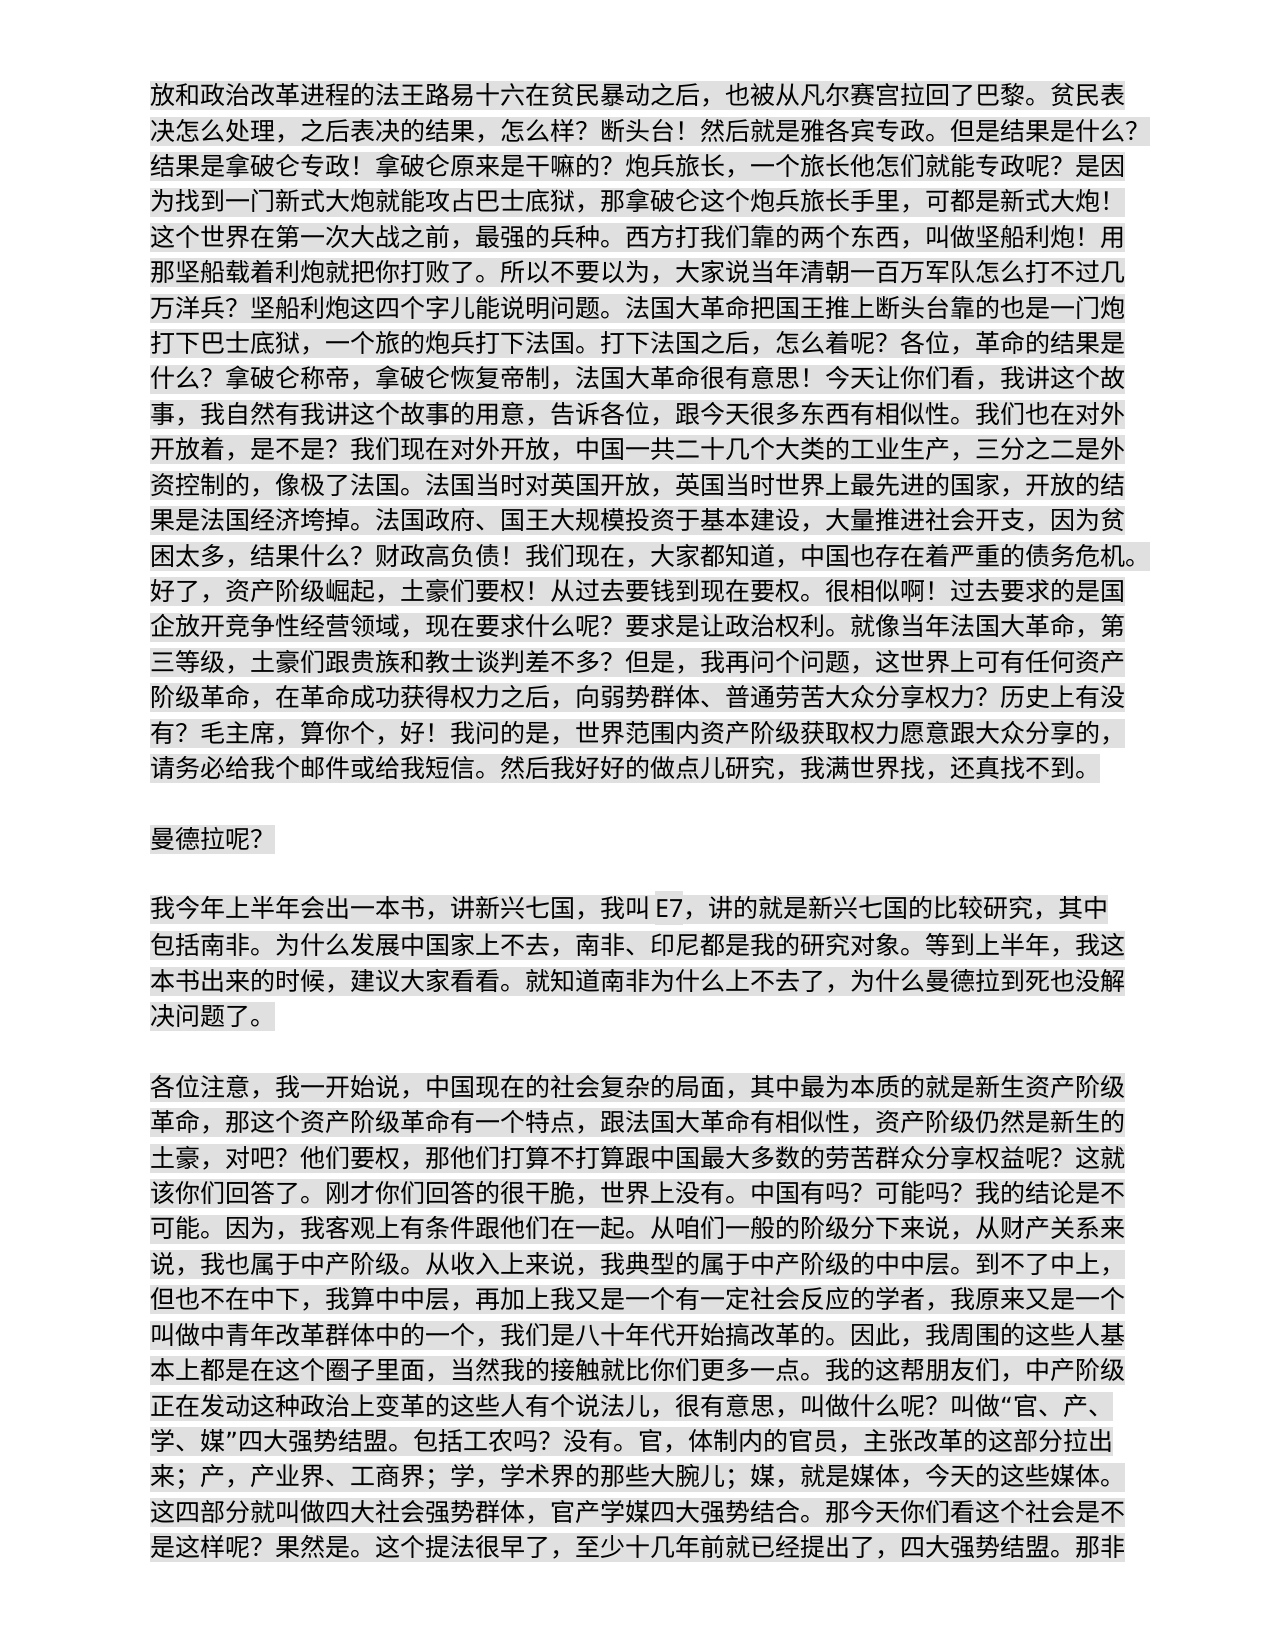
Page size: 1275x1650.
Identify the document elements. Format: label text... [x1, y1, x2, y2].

text 连大陆的农民都不在考量范围内，台湾的底层又如何会在官产学媒的结盟中有位置，用温教授的说法就是十九大定调解决“三农（农村农业农民）”问题仍是重中之重，而中国的农业部这些年才升级到二农（农业农村）部。 顶层想改，中层不满，底层（被）沉默。 前两天看到的温教授2017年演讲文字 https://zhuanlan.zhihu.com/p/26565045 中国资产阶级革命与法国大革命 1、中国当代资产阶级革命与工人阶级走上历史舞台 中国资产阶级革命已经从争取经济利益升级为替代国家政治权力主体的斗争。与此同时，我们在整个20世纪都没有形成欧洲19世纪阶级斗争的经典经验，但在在21世纪的中国，阶级斗争已经成为社会矛盾的主要内容。 第一，西方是以19世纪阶级斗争作为经验基础才形成了马克思主义，但在中国的20世纪却一直没有条件“落地”，主要是因为我们事实上并没有发生西方19世纪阶级政治的经验基础。梁漱溟早年讲的中国并无阶级，和孙中山说只有“小贫大贫”之分，先后被我们批判了。由于中国在20世纪是被共产国际定义为资产阶级民主革命，因此苏联长期把对华援助的90%用来支持蒋介石的国民党，认为国民党才是资产阶级革命的主力，这都是按照那套理论形成的。但是对于中国来说，整个20世纪我们只是没有资产阶级的资产阶级革命。 第二，中国在21世纪不仅终于有了资产阶级，而且有了资产阶级正在主导的资产阶级革命，甚至有了资产阶级自己制造掘墓人的新的历史现象：工人阶级恰恰形成于资产阶级成为在中国占据相对主导地位的阶段，这个资产阶级要规模化、集约地占有劳动剩余，因此在今天中国资产阶级崛起过程中，大量的打工者是被24小时集中的，吃住都是集中，劳动也是集中，因此中国资产阶级在自己崛起的过程中，制造了其掘墓人——具有高度组织化特质的中国工人阶级。 这两大阶级既然都已经走上了历史舞台，那也就是19世纪西方阶级斗争的经验，终于在21世纪的中国开始全面展现，这就是今天中国第一大主要矛盾：阶级矛盾。 但是，资产阶级和工人阶级虽然初步构成了中国社会的主要矛盾，但在当前，却仍然是占据矛盾主要方面的资本主流的内部矛盾为主。因为，21世纪的中国已经有2900万家私营个体和外资经济，企业家或管理群体覆盖人口大概是1亿多，这是按照1：2.4或2.5来计算的赡养人口。据此，今天在财产关系上属于资产阶级的人口，大概占总人口的至少15%左右。而当前直接与之发生利益冲突的，主要是体制内的资产阶级，或者叫体制内的财富阶级。体制外的资产阶级占1亿多人口，体制内的财富阶级覆盖人口与体制外差不多。这部分人所依存的利益集团被吴敬琏先生称为“权贵资本主义”。也许不好听，改称为体制内的财富阶级好听些。过去毛泽东说得很清楚：我们搞了几十年，不清楚搞的到底是什么，其实我们搞的是国家资本主义。现在，确实是体制内的财富总量某种程度上大于体制外。 因此，中国进入的资产阶级革命阶段，早期主要表现在体制外的资产阶级向体制内的资产阶级要财产权利。当前，已经升级为争取政治权利的斗争，从一般要国有部门让出经济空间，到近年来不再满足于得到人大政协席位当配角，而是提出宪政民主，反对一党制，要争取掌握国家政治权利。 到了这个阶段，体制内外两种资本力量的斗争就开始白热化，此前是体制内的财富阶级不断让步，到现在几乎无路可让，于是，两种资本群体之间的经济利益斗争转化为政治矛盾，已经成为21世纪中国主流社会内部的主要矛盾。两大资本群体从经济矛盾转变为政治矛盾的现象不胜枚举。 我这两天一直在给大家讲，现在有很多纷繁芜杂的说法，他背后是什么？说的直白一点就是中国进入二十一世纪，社会结构变化中已经越来越明显地形成了一个新的阶级。整个二十世纪，你们的大学教科书上，或着是高中的教科书上，你们可能都学过。我们的这个二十世纪，从孙中山革命开始，被叫做什么革命？资产阶级民主革命。 整个二十世纪，中国有多少资产阶级？非常少。我们为什么把二十世纪的革命叫做资产阶级民主革命呢？你们学的时候，大家不理解，光让你们背！然后，你们会答卷，就行了。所以，这东西呢，等到上了大学，慢慢儿慢慢儿就忘了。很少有人问一声，我们当时学的那些概念，二十世纪中国难道真是资产阶级革命吗？那好了，咱们把这个问题先放下，有时间的时候再琢磨。 那么二十一世纪，这已经十几年了，今年2014年，二十一世纪中国发生这么剧烈的社会变化，归到本质上，是什么？ 是新生资产阶级正在发动的资产阶级革命，也可以叫资产阶级民主革命。所以我说提出第一个请大家记下来的讨论话题，整个二十世纪中国是几乎没有什么资产阶级，但却被叫做资产阶级革命（时期），二十一世纪中国有了庞大的资产阶级，并且正在发动资产阶级革命，但却没有任何意识形态，任何书，任何高校告诉你们说，现在正在发生资产阶级革命。为什么？ 年轻人脑子现在混乱，满大街的这些所谓的媒体，包括网络舆论，更大范围的在制造着或着在放大着混乱。人们理不清头绪，根本原因在哪呢？在于对这个社会变化的最本质变化是什么？始终没有哪一个政治家、思想家、教育家，还是什么企业家愿意把这个事情说清楚。 2、法国大革命的背景解读 好了，于是乎，有一位政治家，想说，但是又说的比较“顾左右而言他”。提醒大家读一本书，托克维尔的《旧制度与大革命》，《旧制度与大革命》这本书讲的是什么呢？我作为一个比较有点儿个性的，比较不入主流的思想者，我主张大家同时看一本书叫做《九三年》。知道雨果吗？有人看过雨果的这本《九三年》吗？你们可能大部分看过《悲惨世界》，对吧？那雨果的这本书，《九三年》的背景就是法国大革命。 那我们就从法国大革命讲起。 为什么让大家思考我们现在这个社会结构变化呢？其中，最为本质的变化，是中国正在发生一场新生资产阶级主导的资产阶级革命。我们可以把它叫做资产阶级民主革命，现在这场新生资产阶级主导的资产阶级革命，有点儿像当年的法国大革命。所以有人让你们读《旧制度与大革命》。我说，再捎带文学性的看看雨果的那个《九三年》，你们可能会多一些片段的组合。 在这里面呢，试图给你们归结一下，法国大革命，到底它的背景是什么？ 你们看路易十六，法国大革命发生之前，他不是法国的国王吗？当然，大家也可能多多少少知道一点，路易十六被推上断头台的。所以今天的很多，比较主流的知识分子告诉你们说，如果我们搞英国式的，搞宪政，搞圆桌会议，我们就可以避免出现法国大革命这种把国王和旧贵族都推上断头台，连小孩儿也不放过，都杀了！意思就是说，好了，你们这些体制内的权贵，你们应该放权力，跟现在的资产阶级谈判，形成圆桌会议，共同推出宪政，叫做宪政改革派。今天各种各样的说法，其他的，你归类包堆儿，基本都属于派生的。 但是，没有人告诉你们，英国为什么是圆桌会议，法国为什么是大革命？所以，年轻孩子们，你们现在在学知识，我不要求你们听我的，我只要求你们多一点参考的东西，大家多一点思考的材料，谁对谁错，在我这儿并不重要。因为我觉得，人们不外乎是对历史在做一个解释，特别是那些把历史做成规律性解释的这种研究，或这种学者，往往是要小心的，因为历史是很难被总结出的，有太多太多的偶然性。因此，直到今天，请你们注意就是在整个所谓的高等教育他所灌输给大家的知识体系，这个知识体系的重要内容就是人文社会科学领域内的知识，人文社会科学领域内的知识到底是不是科学？至今，仍然很难被确定下来。 因此，我们说，当我们对过去发生过的历史现象要做分析的时候，一个负责任的学者，首先应该声明的是，我所讲的一切，只是一种解释！我并不要求你们必须要把这套东西背下来，然后当成什么这个那个的，我只要求参考，参考而已！讨论的时候，你们可以有其他各种各样不同的解释。 好了，那我这个解释是什么呢？现在告诉你们。 法王路易十六，是一位在法国历史上很开明的统治者。他比他的前几任都开明的多。路易十四、路易十五都不如他开明，都比他要保守的多。那所谓国民议会，你们想象的那个，不同阶级的代表统治者们，坐在一起，共商大事。那在法国是在路易十六重新恢复的。此前，路易十四、路易十五都是禁止的。那所谓国民议会，主要是谁呢？别以为会有工人、农民，没！贵族、教士和第三等级。什么叫第三等级呢？有钱的，土豪！什么人呢？商人、工业家、银行家、律师这部分人组成了叫做第三等级。当然，没有工人、农民的事儿。所以我说政治上开明，法王路易十六应该说是相当开明的。那对外开放，我们今天都讲改革开放，政治改革，法王改革了，对外开放，法王路易十六，跟英国签订了《英法通商协定》。对外开放了，英国的工业品源源不断进入法国。良政嘛？然后，我们再看社会政策，路易十六为了安抚人心，大量做社会支出，搞基本建设，也是好事儿吧？这些好事儿放在一块儿，麻烦了。 先说，对外开放签订了《英法通商协定》。英国正式完成了工业革命之后，用机器大量地生产出来了廉价工业品，打垮了法国企业，造成了大量的失业，于是乎，城市贫困率大幅度增加。同时，农业歉收，再加上这时候，正是英国的海外殖民地大量获取各种各样的农产品，使得英国的农产品价格很低，这个农业竞争，法国也竞争不过。英国是到处去开大种植园，英国人那个年代正是变成日不落帝国的时候，他已经完成了对美国的殖民，也已经打进了非洲。他在美洲经营种植园，开矿，然后用非洲的黑人去做奴隶，然后用船给运回来，正在做这样的奴隶制三角贸易。于是乎，法国农业歉收，农民流离失所，大量的人涌进城市当中想打工，但城市的工业企业，倒了！于是乎，城市贫民大量增加。政府应对这种局面，你的社会开支其实导致财政的压力增大，债务大幅度上升。据有的研究者说，当年法国的债务对它的财政是九十倍。你等于寅吃卯粮，后人也还不上去，债务增加也意味着你所有的行政开支都得下降，开支不了啦！那几项，当年法国的改革开放政策，包括政治上宽松的政策等等，这时候你政治上也宽松了，比如第三等级说了，你想要让我们多交税，你才能缓解你的问题，那我们就得要权利。那当贵族和教士不同意过多的向土豪们交权，贵族说，我们几百年才形成这些精气神儿，你们就是一帮土豪，就掠夺、偷啊、抢啊，剥削穷人你们才那样的嘛！不行，贵族不放权。教士说，你们哪有文化？这文化都在我们教会这儿呢！教士们也认为他们不放，都不应该放，所以贵族和教士都不承认，说第三等级，土豪！现在我们社会上，对于第三等级，对于我们现在的土豪们，大家也多多少少带点儿那个嘲笑。虽然你富了，但你穷的就剩俩钱啦！一般人都会嘲笑，土豪没文化，土豪就剩下钱了，叫土豪金，这到处都是土豪的笑柄。当年在法国也是这样，比如说，土豪们，第三等级拉出去开会，就开的叫“网球场会议”。这个国王的地盘你不让我单独开会，我们拉出去到土豪们打网球的地儿，开了个网球场会议。“网球场会议”提出的东西就是代表我们的利益，要求你给我权利。于是乎，早期的所谓人权，可指的不是老百姓，不是指那些嗷嗷待哺的、失了业的、流动打工的、打又打不到工的，不是指的这些人，指的是我们这些土豪要权利。这套诉求又对当时宏观形势于事无补。这边的土豪们正在开会，正在跟国王争抢权利。那头儿呢，贫民已经忍不住了。于是乎，就爆发了街头政治。贫民就上街了，你们看这个，街垒战，那个是攻克巴士底狱。最著名的那幅油画，一个代表所谓新生资产阶级革命的法国女士举着三色旗。三色旗，大家知道，人们把法国大革命，给了他一个标志，就变成这张图。那么贫民怎么能跟军队打呢？其实也不可能是出现贫民直接就把政权给颠覆了。因为什么呢？法王路易十六本身，他并没有真正出动军队。巴士底狱，其实就那些，顶多就是武警，看监狱的。巴士底狱因为墙厚一点儿，大家说那是关押的囚犯，就打，打不下来。后来，你们都知道，有一个很标志的事件。大家到处找，说不行，得找新式大炮，最终终于找到一门！一门新式炮打破了巴士底狱的大门，守军就投降了。这场攻克巴士底狱为代表的巴黎革命，就算成功了。接下来，各位，推动法国改革开放和政治改革进程的法王路易十六在贫民暴动之后，也被从凡尔赛宫拉回了巴黎。贫民表决怎么处理，之后表决的结果，怎么样？断头台！然后就是雅各宾专政。但是结果是什么？结果是拿破仑专政！拿破仑原来是干嘛的？炮兵旅长，一个旅长他怎们就能专政呢？是因为找到一门新式大炮就能攻占巴士底狱，那拿破仑这个炮兵旅长手里，可都是新式大炮！这个世界在第一次大战之前，最强的兵种。西方打我们靠的两个东西，叫做坚船利炮！用那坚船载着利炮就把你打败了。所以不要以为，大家说当年清朝一百万军队怎么打不过几万洋兵？坚船利炮这四个字儿能说明问题。法国大革命把国王推上断头台靠的也是一门炮打下巴士底狱，一个旅的炮兵打下法国。打下法国之后，怎么着呢？各位，革命的结果是什么？拿破仑称帝，拿破仑恢复帝制，法国大革命很有意思！今天让你们看，我讲这个故事，我自然有我讲这个故事的用意，告诉各位，跟今天很多东西有相似性。我们也在对外开放着，是不是？我们现在对外开放，中国一共二十几个大类的工业生产，三分之二是外资控制的，像极了法国。法国当时对英国开放，英国当时世界上最先进的国家，开放的结果是法国经济垮掉。法国政府、国王大规模投资于基本建设，大量推进社会开支，因为贫困太多，结果什么？财政高负债！我们现在，大家都知道，中国也存在着严重的债务危机。好了，资产阶级崛起，土豪们要权！从过去要钱到现在要权。很相似啊！过去要求的是国企放开竞争性经营领域，现在要求什么呢？要求是让政治权利。就像当年法国大革命，第三等级，土豪们跟贵族和教士谈判差不多？但是，我再问个问题，这世界上可有任何资产阶级革命，在革命成功获得权力之后，向弱势群体、普通劳苦大众分享权力？历史上有没有？毛主席，算你个，好！我问的是，世界范围内资产阶级获取权力愿意跟大众分享的，请务必给我个邮件或给我短信。然后我好好的做点儿研究，我满世界找，还真找不到。 曼德拉呢？ 我今年上半年会出一本书，讲新兴七国，我叫E7，讲的就是新兴七国的比较研究，其中包括南非。为什么发展中国家上不去，南非、印尼都是我的研究对象。等到上半年，我这本书出来的时候，建议大家看看。就知道南非为什么上不去了，为什么曼德拉到死也没解决问题了。 各位注意，我一开始说，中国现在的社会复杂的局面，其中最为本质的就是新生资产阶级革命，那这个资产阶级革命有一个特点，跟法国大革命有相似性，资产阶级仍然是新生的土豪，对吧？他们要权，那他们打算不打算跟中国最大多数的劳苦群众分享权益呢？这就该你们回答了。刚才你们回答的很干脆，世界上没有。中国有吗？可能吗？我的结论是不可能。因为，我客观上有条件跟他们在一起。从咱们一般的阶级分下来说，从财产关系来说，我也属于中产阶级。从收入上来说，我典型的属于中产阶级的中中层。到不了中上，但也不在中下，我算中中层，再加上我又是一个有一定社会反应的学者，我原来又是一个叫做中青年改革群体中的一个，我们是八十年代开始搞改革的。因此，我周围的这些人基本上都是在这个圈子里面，当然我的接触就比你们更多一点。我的这帮朋友们，中产阶级正在发动这种政治上变革的这些人有个说法儿，很有意思，叫做什么呢？叫做“官、产、学、媒”四大强势结盟。包括工农吗？没有。官，体制内的官员，主张改革的这部分拉出来；产，产业界、工商界；学，学术界的那些大腕儿；媒，就是媒体，今天的这些媒体。这四部分就叫做四大社会强势群体，官产学媒四大强势结合。那今天你们看这个社会是不是这样呢？果然是。这个提法很早了，至少十几年前就已经提出了，四大强势结盟。那非强势的社会一般群体，特别是打工的、农民或者是一般市民，不再是这个四大强势结盟的范围内，这也像极了当年的法国大革命，不在第三等级之内。我如果说的稍微更过分一点儿，我说错了，你们批评。请问，今天的所谓两会难道不是已经变成富人俱乐部了吗？有几个真正的工人代表、农民代表在两会上？两会难道不就有点儿像国民会议？那现在能够叫板的，媒体比较围着的，主要是那些具有强势地位的学、产，媒加上自己了。官中的主要是围的那些比较能够批判传统体制的，尽管这种能够不断的从体制中分化出来，但毕竟是官的身份。我们现在看到的是，体制内的一部分和体制外的主流正在合流。但是，麻烦在哪？那我们对于现在的这个现象，可以不可以用前人所形成的思想理论来加以剖析、认识、然后形成指导呢？也仍然是一个值得讨论的问题。我们就看到，中国现在正在发生着这样重大的社会演变的时候，你们看到的，无论是主流的媒体，还是高校的课堂，还是政治家的演说，几乎都没有谁能够真正的这么解释。而我刚才那套解释，我也得借法国大革命来说事儿！尽管我一上来就告诉大家，我的认识是这个社会正在发生有资产阶级的资产阶级革命，二十世纪叫无资产阶级的资产阶级革命。上次被人家说是，你们叫资产阶级革命，其实，我们是吗？不是。那进入二十一世纪，你有了！但我们却不承认。主流的意识形态，这个思想体系视而不见，就有点儿像大家说的那个鸵鸟，明明你这正在发生一个世界上都发生过的资产阶级革命，但你的主流意识形态，主流思想体系，没有反应，鸵鸟！那他们怎么办呢？好了，土豪们，大家也都知道，法国大革命时代就属于那个没文化的一代。这一批人，他现在他有文化吗？每个人都觉得我成为土豪多难呐。如果不是我奋斗，我怎么能有今天啊？每个人都开始给大家灌心灵鸡汤，就是开始有那些房地产大腕儿也开始写鸡汤啦，就变成鸡汤制造者，这还是好的。他还是想让你们喝点儿鸡汤，他当年组织了（很多有土豪金了）很多来添金的，就形成了今天大家所说的各种各样的土豪们开始介绍土豪文化，就弄得这个社会变成一种什么呢？励志！什么励志呢？你跟土豪一样，喝了点儿鸡汤，你就励志了，大家开始打鸣了。玩儿法呢？今天社会的这种俗文化变好玩儿了，再下一等级，叫做烂俗文化，干脆说，人为财死，鸟为食亡；人不为己，天诛地灭。乱七八糟的这套东西，于是乎就黄赌毒泛滥，你看那些偷东西、抢东西、杀人的，他几乎就没有一个罪恶感，人们说是因为中国人没有宗教，我说你胡扯，历史上，中国人什么没有宗教？中国人宗教是高文明的，难道它会让你去作恶吗？烂俗文化已经到了一种让人发指的地步。那我们的土豪们怎么能建立起文化呢？建立不起来，他只能照搬西方的，今天这个社会上弥漫的，其实就是照搬来的意识形态。那这个西方意识形态，现在控制着我们的思想阵地，控制着舆论阵地，就弄得大家以为我们只有把西方的那套制度搬过来，我们才有可能走出一条什么什么改革大道。但是，似乎谁都不敢说有问题，谁要敢说有问题，就不行。于是乎，西方照搬出来的这个东西到中国变成了一个法西斯，你们注意，思想领域、教育领域、学术领域、娱乐领域几乎是清一色的走向法西斯，非我族类，其心必异，然后是党同伐异、结党营私。然后只要你加入我这派，你什么都好。你只要敢提一点儿不同意见，立刻就鸣鼓而攻之。这怎么行呢？还是表明土豪没文化，文化怎么可以这样呢？文化是多样的，是包容的。 [150, 75, 1125, 1562]
